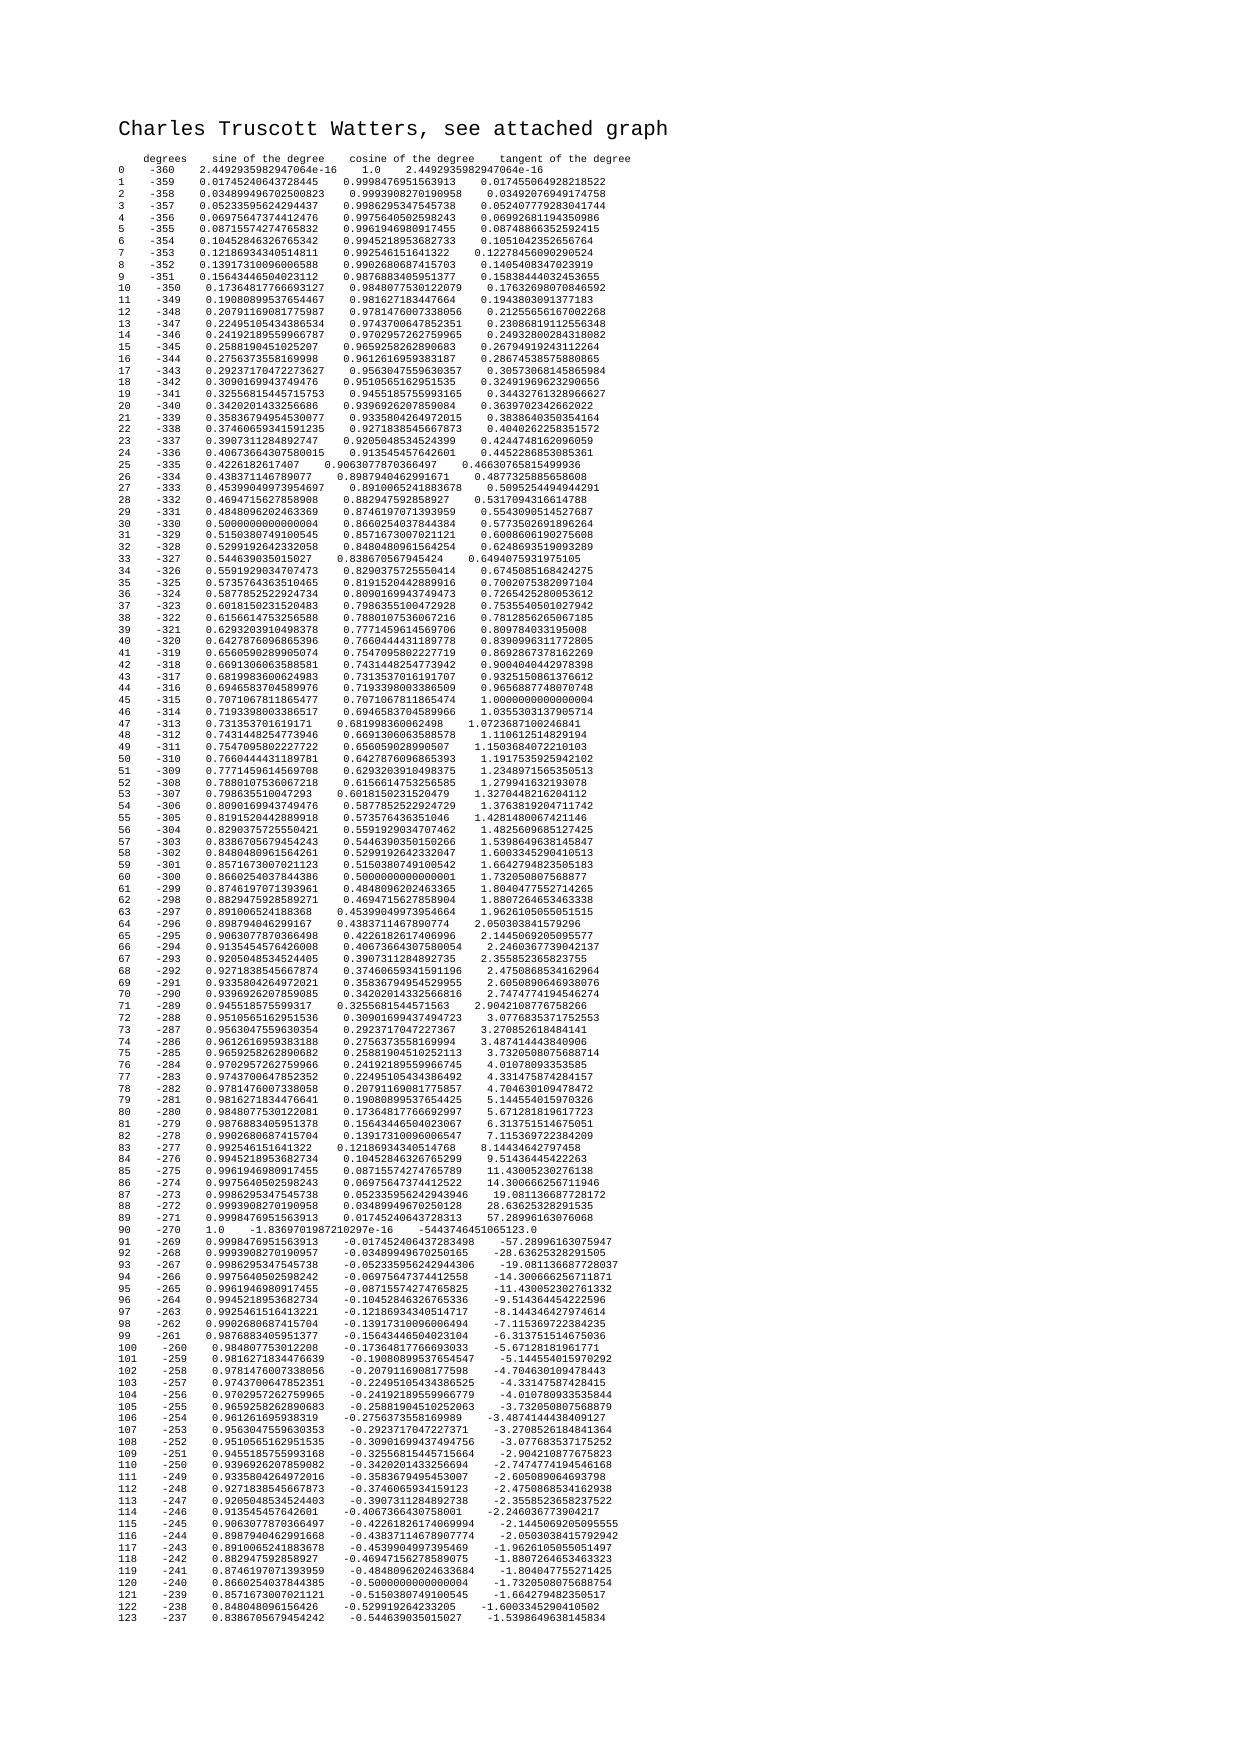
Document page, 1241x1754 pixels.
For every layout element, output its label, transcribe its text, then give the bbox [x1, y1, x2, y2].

text 20 -340 0.3420201433256686 0.9396926207859084 0.3639702342662022 [118, 401, 1122, 412]
text 0 -360 2.4492935982947064e-16 1.0 2.4492935982947064e-16 [118, 165, 1122, 177]
text 91 -269 0.9998476951563913 -0.017452406437283498 -57.28996163075947 [118, 1236, 1122, 1248]
text 114 -246 0.913545457642601 -0.4067366430758001 -2.246036773904217 [118, 1507, 1122, 1519]
text 90 -270 1.0 -1.8369701987210297e-16 -5443746451065123.0 [118, 1225, 1122, 1236]
text 12 -348 0.20791169081775987 0.9781476007338056 0.21255656167002268 [118, 307, 1122, 318]
text 88 -272 0.9993908270190958 0.03489949670250128 28.63625328291535 [118, 1201, 1122, 1213]
text 106 -254 0.961261695938319 -0.2756373558169989 -3.4874144438409127 [118, 1413, 1122, 1425]
text 6 -354 0.10452846326765342 0.9945218953682733 0.1051042352656764 [118, 236, 1122, 248]
text 27 -333 0.45399049973954697 0.8910065241883678 0.5095254494944291 [118, 483, 1122, 495]
text 8 -352 0.13917310096006588 0.9902680687415703 0.1405408347023919 [118, 259, 1122, 271]
text 65 -295 0.9063077870366498 0.4226182617406996 2.1445069205095577 [118, 930, 1122, 942]
text 44 -316 0.6946583704589976 0.7193398003386509 0.9656887748070748 [118, 683, 1122, 695]
text 69 -291 0.9335804264972021 0.35836794954529955 2.6050890646938076 [118, 977, 1122, 989]
text 62 -298 0.8829475928589271 0.4694715627858904 1.8807264653463338 [118, 895, 1122, 907]
text 2 -358 0.034899496702500823 0.9993908270190958 0.03492076949174758 [118, 189, 1122, 201]
text 76 -284 0.9702957262759966 0.24192189559966745 4.01078093353585 [118, 1060, 1122, 1072]
text 63 -297 0.891006524188368 0.45399049973954664 1.9626105055051515 [118, 907, 1122, 919]
text 36 -324 0.5877852522924734 0.8090169943749473 0.7265425280053612 [118, 589, 1122, 601]
text 110 -250 0.9396926207859082 -0.3420201433256694 -2.7474774194546168 [118, 1460, 1122, 1472]
text 95 -265 0.9961946980917455 -0.08715574274765825 -11.430052302761332 [118, 1283, 1122, 1295]
text 83 -277 0.992546151641322 0.12186934340514768 8.14434642797458 [118, 1142, 1122, 1154]
text 96 -264 0.9945218953682734 -0.10452846326765336 -9.514364454222596 [118, 1295, 1122, 1307]
text 119 -241 0.8746197071393959 -0.48480962024633684 -1.804047755271425 [118, 1566, 1122, 1578]
text 99 -261 0.9876883405951377 -0.15643446504023104 -6.313751514675036 [118, 1331, 1122, 1342]
text 51 -309 0.7771459614569708 0.6293203910498375 1.2348971565350513 [118, 766, 1122, 777]
text 23 -337 0.3907311284892747 0.9205048534524399 0.4244748162096059 [118, 436, 1122, 448]
text 87 -273 0.9986295347545738 0.052335956242943946 19.081136687728172 [118, 1189, 1122, 1201]
text 109 -251 0.9455185755993168 -0.32556815445715664 -2.904210877675823 [118, 1448, 1122, 1460]
text 17 -343 0.29237170472273627 0.9563047559630357 0.30573068145865984 [118, 365, 1122, 377]
text 104 -256 0.9702957262759965 -0.24192189559966779 -4.010780933535844 [118, 1389, 1122, 1401]
text 98 -262 0.9902680687415704 -0.13917310096006494 -7.115369722384235 [118, 1319, 1122, 1331]
text 116 -244 0.8987940462991668 -0.43837114678907774 -2.0503038415792942 [118, 1531, 1122, 1542]
text 120 -240 0.8660254037844385 -0.5000000000000004 -1.7320508075688754 [118, 1578, 1122, 1589]
text 53 -307 0.798635510047293 0.6018150231520479 1.3270448216204112 [118, 789, 1122, 801]
text 56 -304 0.8290375725550421 0.5591929034707462 1.4825609685127425 [118, 824, 1122, 836]
text 64 -296 0.898794046299167 0.4383711467890774 2.050303841579296 [118, 919, 1122, 930]
text 74 -286 0.9612616959383188 0.2756373558169994 3.487414443840906 [118, 1036, 1122, 1048]
text 102 -258 0.9781476007338056 -0.2079116908177598 -4.704630109478443 [118, 1366, 1122, 1378]
text 31 -329 0.5150380749100545 0.8571673007021121 0.6008606190275608 [118, 530, 1122, 542]
text 89 -271 0.9998476951563913 0.01745240643728313 57.28996163076068 [118, 1213, 1122, 1225]
text 52 -308 0.7880107536067218 0.6156614753256585 1.279941632193078 [118, 777, 1122, 789]
text 3 -357 0.05233595624294437 0.9986295347545738 0.052407779283041744 [118, 201, 1122, 212]
text 7 -353 0.12186934340514811 0.992546151641322 0.12278456090290524 [118, 248, 1122, 259]
text 77 -283 0.9743700647852352 0.22495105434386492 4.331475874284157 [118, 1072, 1122, 1083]
text 54 -306 0.8090169943749476 0.5877852522924729 1.3763819204711742 [118, 801, 1122, 813]
text 68 -292 0.9271838545667874 0.37460659341591196 2.4750868534162964 [118, 966, 1122, 977]
text 103 -257 0.9743700647852351 -0.22495105434386525 -4.33147587428415 [118, 1378, 1122, 1389]
text 93 -267 0.9986295347545738 -0.052335956242944306 -19.081136687728037 [118, 1260, 1122, 1272]
text 39 -321 0.6293203910498378 0.7771459614569706 0.809784033195008 [118, 624, 1122, 636]
text 46 -314 0.7193398003386517 0.6946583704589966 1.0355303137905714 [118, 707, 1122, 718]
text 48 -312 0.7431448254773946 0.6691306063588578 1.110612514829194 [118, 730, 1122, 742]
text 78 -282 0.9781476007338058 0.20791169081775857 4.704630109478472 [118, 1083, 1122, 1095]
text 79 -281 0.9816271834476641 0.19080899537654425 5.144554015970326 [118, 1095, 1122, 1107]
text 22 -338 0.37460659341591235 0.9271838545667873 0.4040262258351572 [118, 424, 1122, 436]
text 19 -341 0.32556815445715753 0.9455185755993165 0.34432761328966627 [118, 389, 1122, 401]
text 121 -239 0.8571673007021121 -0.5150380749100545 -1.664279482350517 [118, 1589, 1122, 1601]
text 86 -274 0.9975640502598243 0.06975647374412522 14.300666256711946 [118, 1178, 1122, 1189]
text 112 -248 0.9271838545667873 -0.3746065934159123 -2.4750868534162938 [118, 1484, 1122, 1495]
text 84 -276 0.9945218953682734 0.10452846326765299 9.51436445422263 [118, 1154, 1122, 1166]
text 28 -332 0.4694715627858908 0.882947592858927 0.5317094316614788 [118, 495, 1122, 507]
text 18 -342 0.3090169943749476 0.9510565162951535 0.32491969623290656 [118, 377, 1122, 389]
text 60 -300 0.8660254037844386 0.5000000000000001 1.732050807568877 [118, 872, 1122, 883]
text 45 -315 0.7071067811865477 0.7071067811865474 1.0000000000000004 [118, 695, 1122, 707]
text 73 -287 0.9563047559630354 0.2923717047227367 3.270852618484141 [118, 1024, 1122, 1036]
text 66 -294 0.9135454576426008 0.40673664307580054 2.2460367739042137 [118, 942, 1122, 954]
text Charles Truscott Watters, see attached graph [118, 118, 1122, 142]
text 113 -247 0.9205048534524403 -0.3907311284892738 -2.3558523658237522 [118, 1495, 1122, 1507]
text 71 -289 0.945518575599317 0.3255681544571563 2.9042108776758266 [118, 1001, 1122, 1013]
text 24 -336 0.40673664307580015 0.913545457642601 0.4452286853085361 [118, 448, 1122, 459]
text 41 -319 0.6560590289905074 0.7547095802227719 0.8692867378162269 [118, 648, 1122, 660]
text 61 -299 0.8746197071393961 0.4848096202463365 1.8040477552714265 [118, 883, 1122, 895]
text 47 -313 0.731353701619171 0.681998360062498 1.0723687100246841 [118, 718, 1122, 730]
text 59 -301 0.8571673007021123 0.5150380749100542 1.6642794823505183 [118, 860, 1122, 872]
text 29 -331 0.4848096202463369 0.8746197071393959 0.5543090514527687 [118, 507, 1122, 518]
text 32 -328 0.5299192642332058 0.8480480961564254 0.6248693519093289 [118, 542, 1122, 554]
text 42 -318 0.6691306063588581 0.7431448254773942 0.9004040442978398 [118, 660, 1122, 671]
text 15 -345 0.2588190451025207 0.9659258262890683 0.26794919243112264 [118, 342, 1122, 354]
text 80 -280 0.9848077530122081 0.17364817766692997 5.671281819617723 [118, 1107, 1122, 1119]
text 105 -255 0.9659258262890683 -0.25881904510252063 -3.732050807568879 [118, 1401, 1122, 1413]
text 97 -263 0.9925461516413221 -0.12186934340514717 -8.144346427974614 [118, 1307, 1122, 1319]
text 94 -266 0.9975640502598242 -0.06975647374412558 -14.300666256711871 [118, 1272, 1122, 1283]
text 81 -279 0.9876883405951378 0.15643446504023067 6.313751514675051 [118, 1119, 1122, 1131]
text 58 -302 0.8480480961564261 0.5299192642332047 1.6003345290410513 [118, 848, 1122, 860]
text 30 -330 0.5000000000000004 0.8660254037844384 0.5773502691896264 [118, 518, 1122, 530]
text 1 -359 0.01745240643728445 0.9998476951563913 0.017455064928218522 [118, 177, 1122, 189]
text 55 -305 0.8191520442889918 0.573576436351046 1.4281480067421146 [118, 813, 1122, 824]
text 10 -350 0.17364817766693127 0.9848077530122079 0.17632698070846592 [118, 283, 1122, 295]
text 108 -252 0.9510565162951535 -0.30901699437494756 -3.077683537175252 [118, 1437, 1122, 1448]
text 50 -310 0.7660444431189781 0.6427876096865393 1.1917535925942102 [118, 754, 1122, 766]
text 123 -237 0.8386705679454242 -0.544639035015027 -1.5398649638145834 [118, 1613, 1122, 1625]
text 35 -325 0.5735764363510465 0.8191520442889916 0.7002075382097104 [118, 577, 1122, 589]
text 9 -351 0.15643446504023112 0.9876883405951377 0.15838444032453655 [118, 271, 1122, 283]
text 13 -347 0.22495105434386534 0.9743700647852351 0.23086819112556348 [118, 318, 1122, 330]
text 82 -278 0.9902680687415704 0.13917310096006547 7.115369722384209 [118, 1131, 1122, 1142]
text 70 -290 0.9396926207859085 0.34202014332566816 2.7474774194546274 [118, 989, 1122, 1001]
text 118 -242 0.882947592858927 -0.46947156278589075 -1.8807264653463323 [118, 1554, 1122, 1566]
text 16 -344 0.2756373558169998 0.9612616959383187 0.28674538575880865 [118, 354, 1122, 365]
text 40 -320 0.6427876096865396 0.7660444431189778 0.8390996311772805 [118, 636, 1122, 648]
text 43 -317 0.6819983600624983 0.7313537016191707 0.9325150861376612 [118, 671, 1122, 683]
text degrees sine of the degree cosine of the degree tangent of the degree [118, 153, 1122, 165]
text 57 -303 0.8386705679454243 0.5446390350150266 1.5398649638145847 [118, 836, 1122, 848]
text 117 -243 0.8910065241883678 -0.4539904997395469 -1.9626105055051497 [118, 1542, 1122, 1554]
text 34 -326 0.5591929034707473 0.8290375725550414 0.6745085168424275 [118, 566, 1122, 577]
text 101 -259 0.9816271834476639 -0.19080899537654547 -5.144554015970292 [118, 1354, 1122, 1366]
text 85 -275 0.9961946980917455 0.08715574274765789 11.43005230276138 [118, 1166, 1122, 1178]
text 111 -249 0.9335804264972016 -0.3583679495453007 -2.605089064693798 [118, 1472, 1122, 1484]
text 100 -260 0.984807753012208 -0.17364817766693033 -5.67128181961771 [118, 1342, 1122, 1354]
text 122 -238 0.848048096156426 -0.529919264233205 -1.6003345290410502 [118, 1601, 1122, 1613]
text 26 -334 0.438371146789077 0.8987940462991671 0.4877325885658608 [118, 471, 1122, 483]
text 14 -346 0.24192189559966787 0.9702957262759965 0.24932800284318082 [118, 330, 1122, 342]
text 72 -288 0.9510565162951536 0.30901699437494723 3.0776835371752553 [118, 1013, 1122, 1024]
text 115 -245 0.9063077870366497 -0.42261826174069994 -2.1445069205095555 [118, 1519, 1122, 1531]
text 37 -323 0.6018150231520483 0.7986355100472928 0.7535540501027942 [118, 601, 1122, 613]
text 21 -339 0.35836794954530077 0.9335804264972015 0.3838640350354164 [118, 412, 1122, 424]
text 5 -355 0.08715574274765832 0.9961946980917455 0.08748866352592415 [118, 224, 1122, 236]
text 107 -253 0.9563047559630353 -0.2923717047227371 -3.2708526184841364 [118, 1425, 1122, 1437]
text 25 -335 0.4226182617407 0.9063077870366497 0.46630765815499936 [118, 459, 1122, 471]
text 11 -349 0.19080899537654467 0.981627183447664 0.1943803091377183 [118, 295, 1122, 307]
text 4 -356 0.06975647374412476 0.9975640502598243 0.06992681194350986 [118, 212, 1122, 224]
text 92 -268 0.9993908270190957 -0.03489949670250165 -28.63625328291505 [118, 1248, 1122, 1260]
text 67 -293 0.9205048534524405 0.3907311284892735 2.355852365823755 [118, 954, 1122, 966]
text 75 -285 0.9659258262890682 0.25881904510252113 3.7320508075688714 [118, 1048, 1122, 1060]
text 38 -322 0.6156614753256588 0.7880107536067216 0.7812856265067185 [118, 613, 1122, 624]
text 33 -327 0.544639035015027 0.838670567945424 0.6494075931975105 [118, 554, 1122, 566]
text 49 -311 0.7547095802227722 0.656059028990507 1.1503684072210103 [118, 742, 1122, 754]
